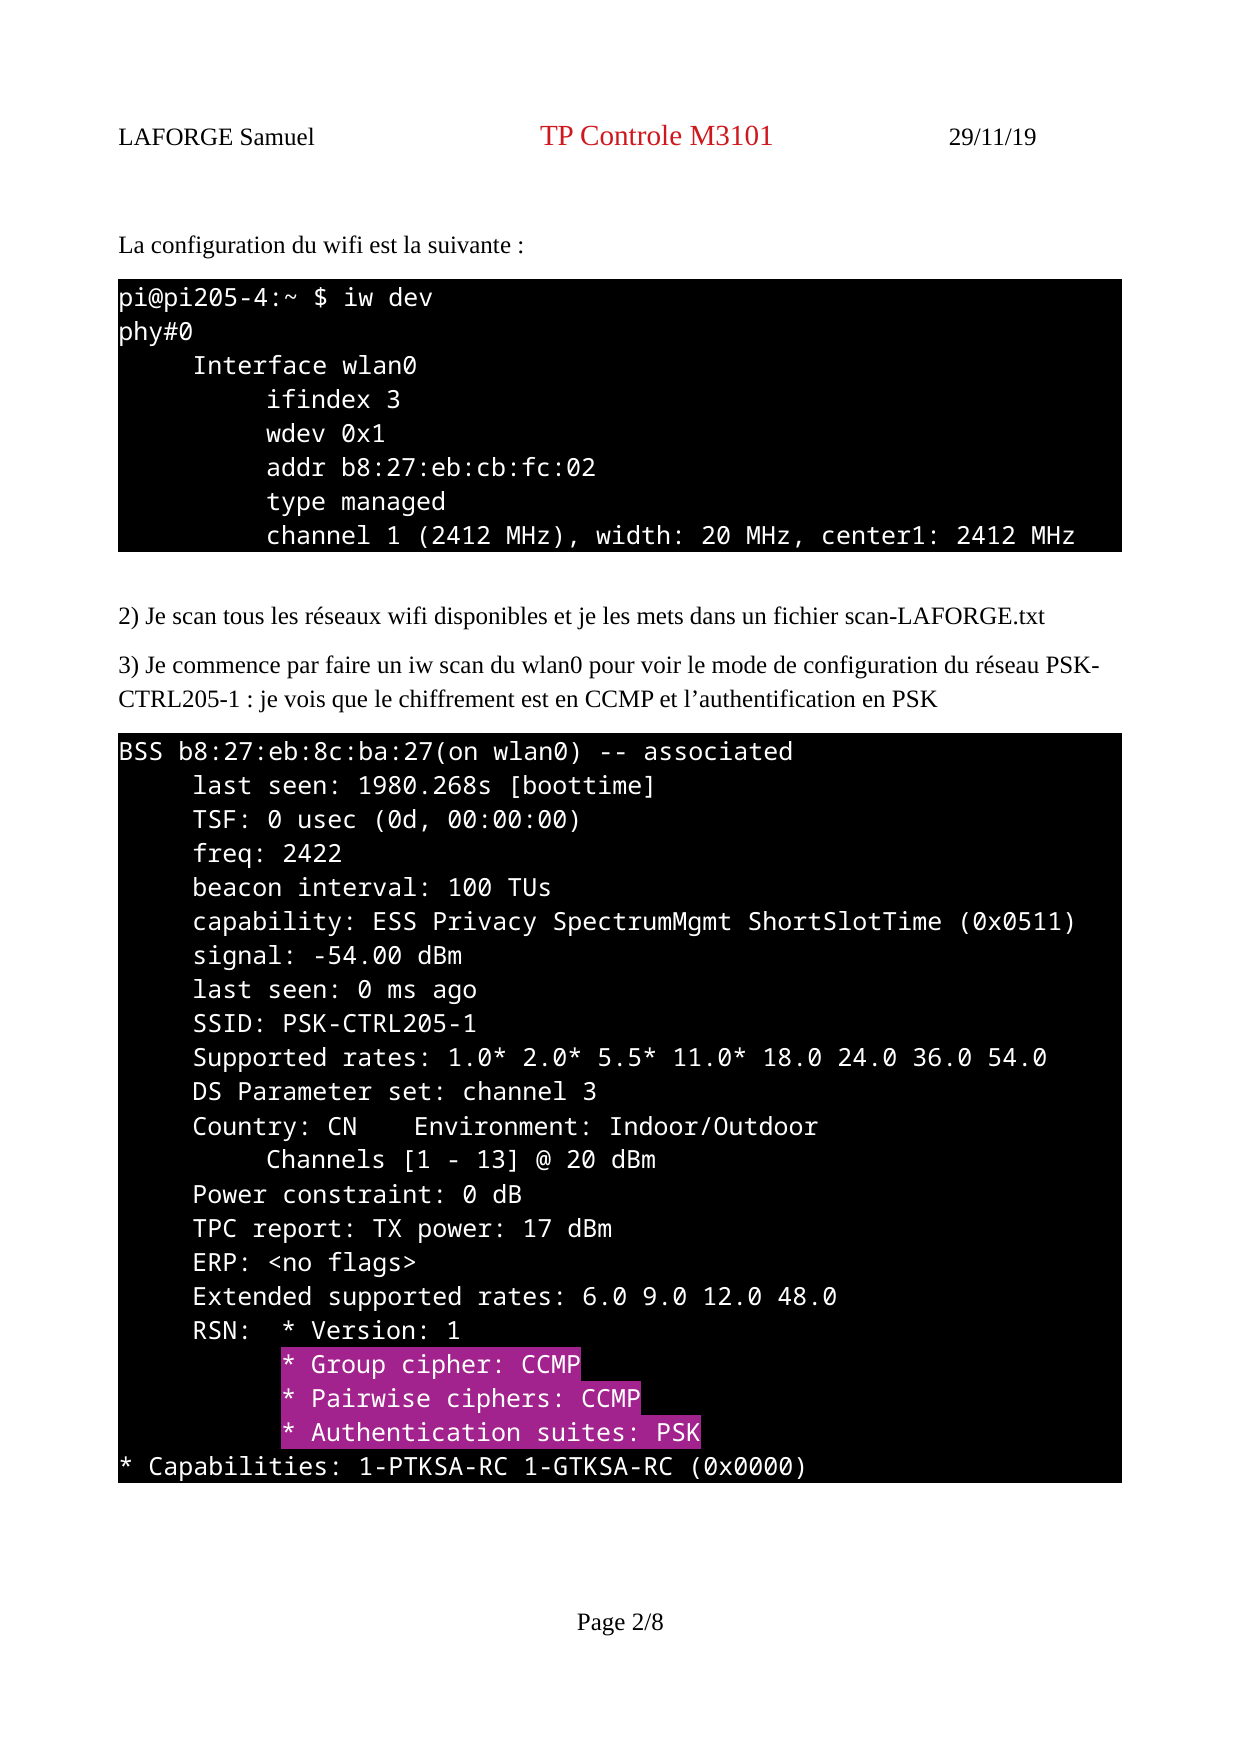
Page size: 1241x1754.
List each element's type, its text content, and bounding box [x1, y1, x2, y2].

text BSS b8:27:eb:8c:ba:27(on wlan0) -- associated [118, 733, 1122, 767]
text * Capabilities: 1-PTKSA-RC 1-GTKSA-RC (0x0000) [118, 1449, 1122, 1483]
text freq: 2422 [118, 836, 1122, 870]
text SSID: PSK-CTRL205-1 [118, 1006, 1122, 1040]
text TPC report: TX power: 17 dBm [118, 1210, 1122, 1244]
text * Authentication suites: PSK [118, 1415, 1122, 1449]
text type managed [118, 484, 1122, 518]
text Country: CN Environment: Indoor/Outdoor [118, 1108, 1122, 1142]
text beacon interval: 100 TUs [118, 870, 1122, 904]
text * Pairwise ciphers: CCMP [118, 1381, 1122, 1415]
text La configuration du wifi est la suivante : [118, 230, 1122, 259]
text * Group cipher: CCMP [118, 1347, 1122, 1381]
text pi@pi205-4:~ $ iw dev [118, 279, 1122, 313]
text wdev 0x1 [118, 416, 1122, 449]
text Power constraint: 0 dB [118, 1176, 1122, 1210]
text RSN: * Version: 1 [118, 1312, 1122, 1347]
text Channels [1 - 13] @ 20 dBm [118, 1142, 1122, 1176]
text 2) Je scan tous les réseaux wifi disponibles et je les mets dans un fichier scan-LAFORGE.txt [118, 601, 1122, 629]
text phy#0 [118, 313, 1122, 347]
text signal: -54.00 dBm [118, 938, 1122, 972]
text channel 1 (2412 MHz), width: 20 MHz, center1: 2412 MHz [118, 518, 1122, 552]
text ERP: <no flags> [118, 1244, 1122, 1278]
text addr b8:27:eb:cb:fc:02 [118, 449, 1122, 484]
text Supported rates: 1.0* 2.0* 5.5* 11.0* 18.0 24.0 36.0 54.0 [118, 1040, 1122, 1074]
text capability: ESS Privacy SpectrumMgmt ShortSlotTime (0x0511) [118, 904, 1122, 938]
text last seen: 0 ms ago [118, 972, 1122, 1006]
text Extended supported rates: 6.0 9.0 12.0 48.0 [118, 1278, 1122, 1312]
text DS Parameter set: channel 3 [118, 1074, 1122, 1108]
text last seen: 1980.268s [boottime] [118, 767, 1122, 802]
text TSF: 0 usec (0d, 00:00:00) [118, 802, 1122, 836]
text 3) Je commence par faire un iw scan du wlan0 pour voir le mode de configuration du réseau PSK-CTRL205-1 : je vois que le chiffrement est en CCMP et l’authentification en PSK [118, 650, 1122, 713]
text ifindex 3 [118, 381, 1122, 416]
text Interface wlan0 [118, 347, 1122, 381]
